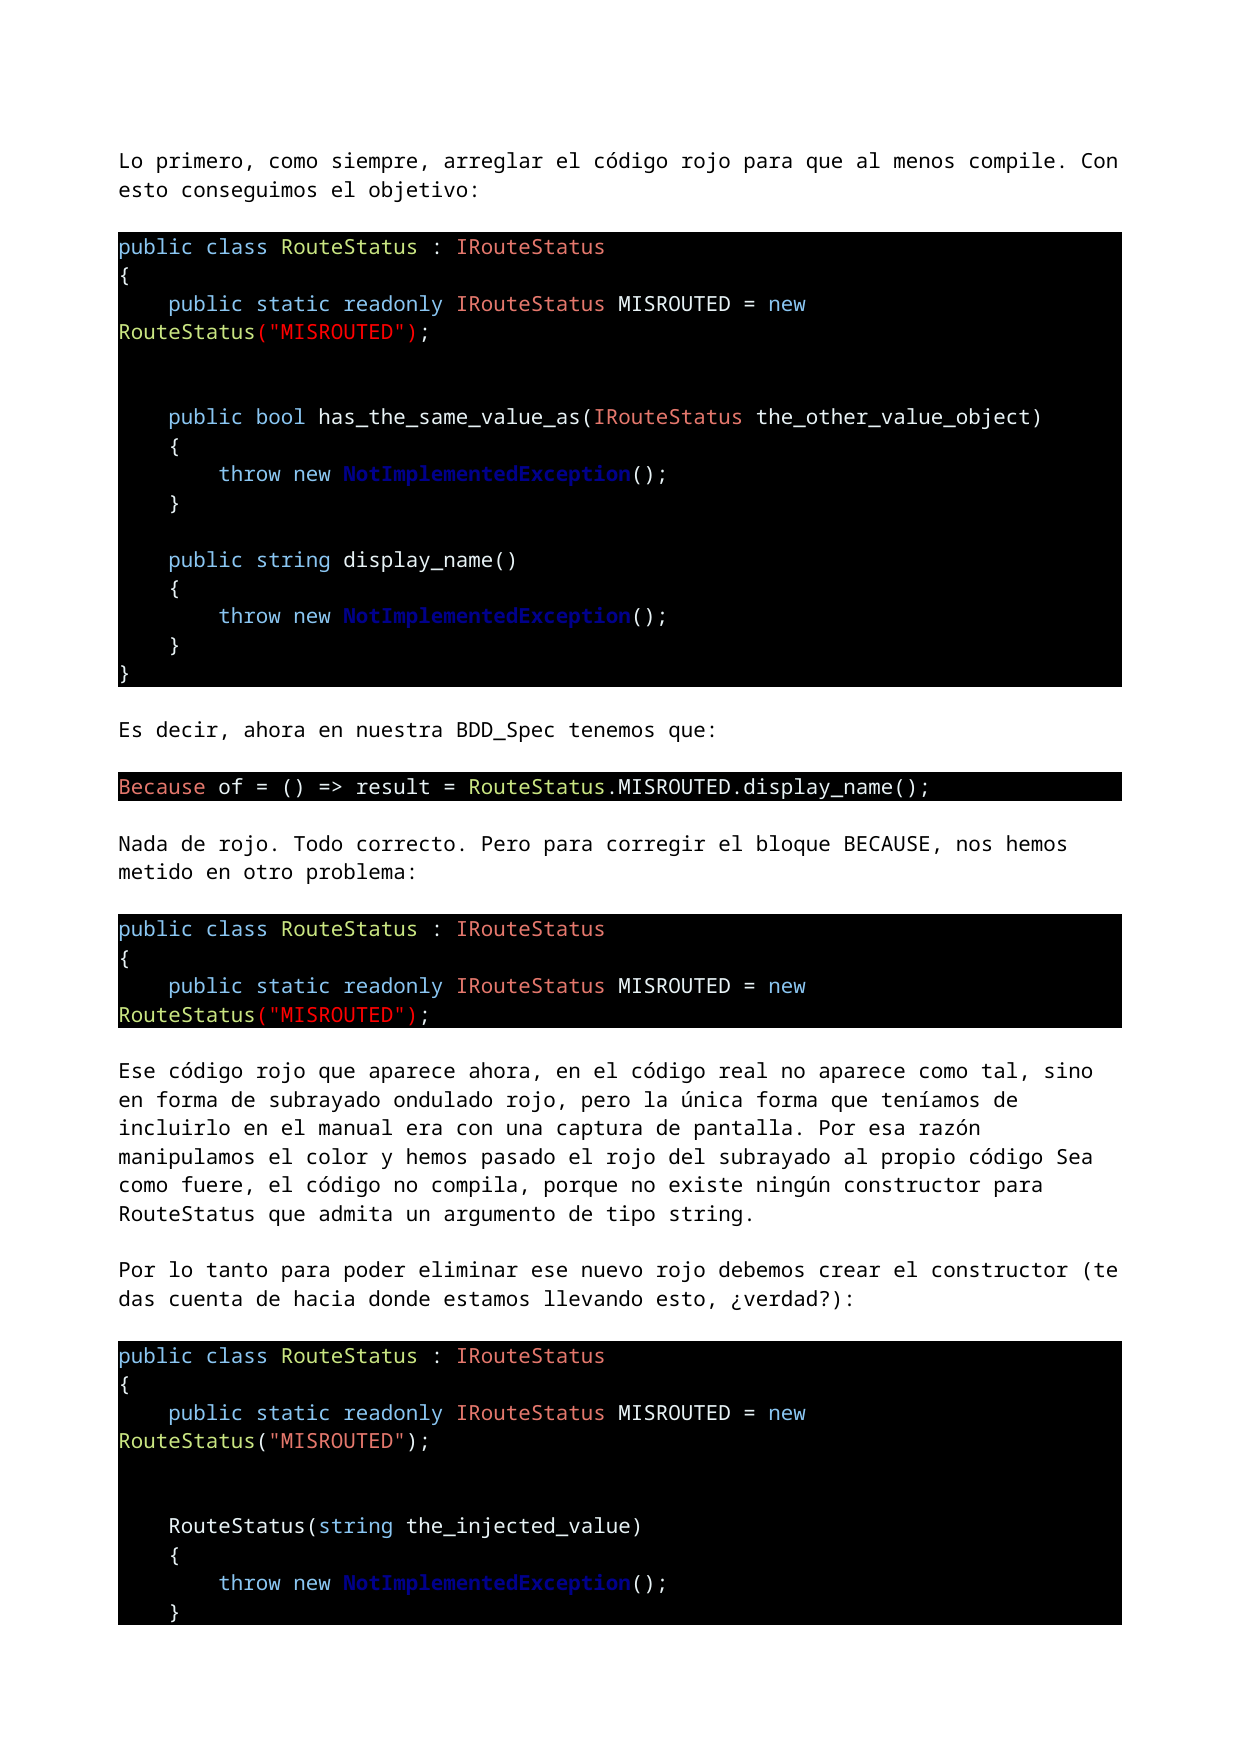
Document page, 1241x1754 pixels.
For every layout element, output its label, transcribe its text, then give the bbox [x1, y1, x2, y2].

text Because of = () => result = RouteStatus.MISROUTED.display_name(); [118, 772, 1122, 801]
text public class RouteStatus : IRouteStatus [118, 232, 1122, 260]
text public bool has_the_same_value_as(IRouteStatus the_other_value_object) [118, 402, 1122, 431]
text public class RouteStatus : IRouteStatus [118, 914, 1122, 943]
text { [118, 431, 1122, 459]
text } [118, 630, 1122, 658]
text } [118, 1597, 1122, 1625]
text { [118, 943, 1122, 971]
text { [118, 573, 1122, 602]
text public string display_name() [118, 545, 1122, 573]
text Ese código rojo que aparece ahora, en el código real no aparece como tal, sino en forma de subrayado ondulado rojo, pero la única forma que teníamos de incluirlo en el manual era con una captura de pantalla. Por esa razón manipulamos el color y hemos pasado el rojo del subrayado al propio código Sea como fuere, el código no compila, porque no existe ningún constructor para RouteStatus que admita un argumento de tipo string. [118, 1057, 1122, 1227]
text Lo primero, como siempre, arreglar el código rojo para que al menos compile. Con esto conseguimos el objetivo: [118, 147, 1122, 203]
text throw new NotImplementedException(); [118, 602, 1122, 630]
text public static readonly IRouteStatus MISROUTED = new RouteStatus("MISROUTED"); [118, 971, 1122, 1028]
text public static readonly IRouteStatus MISROUTED = new RouteStatus("MISROUTED"); [118, 289, 1122, 346]
text public class RouteStatus : IRouteStatus [118, 1341, 1122, 1369]
text Es decir, ahora en nuestra BDD_Spec tenemos que: [118, 715, 1122, 744]
text throw new NotImplementedException(); [118, 459, 1122, 488]
text Por lo tanto para poder eliminar ese nuevo rojo debemos crear el constructor (te das cuenta de hacia donde estamos llevando esto, ¿verdad?): [118, 1256, 1122, 1312]
text } [118, 488, 1122, 516]
text RouteStatus(string the_injected_value) [118, 1512, 1122, 1540]
text public static readonly IRouteStatus MISROUTED = new RouteStatus("MISROUTED"); [118, 1398, 1122, 1455]
text { [118, 1369, 1122, 1398]
text } [118, 658, 1122, 687]
text { [118, 1540, 1122, 1568]
text { [118, 260, 1122, 289]
text throw new NotImplementedException(); [118, 1568, 1122, 1597]
text Nada de rojo. Todo correcto. Pero para corregir el bloque BECAUSE, nos hemos metido en otro problema: [118, 829, 1122, 886]
